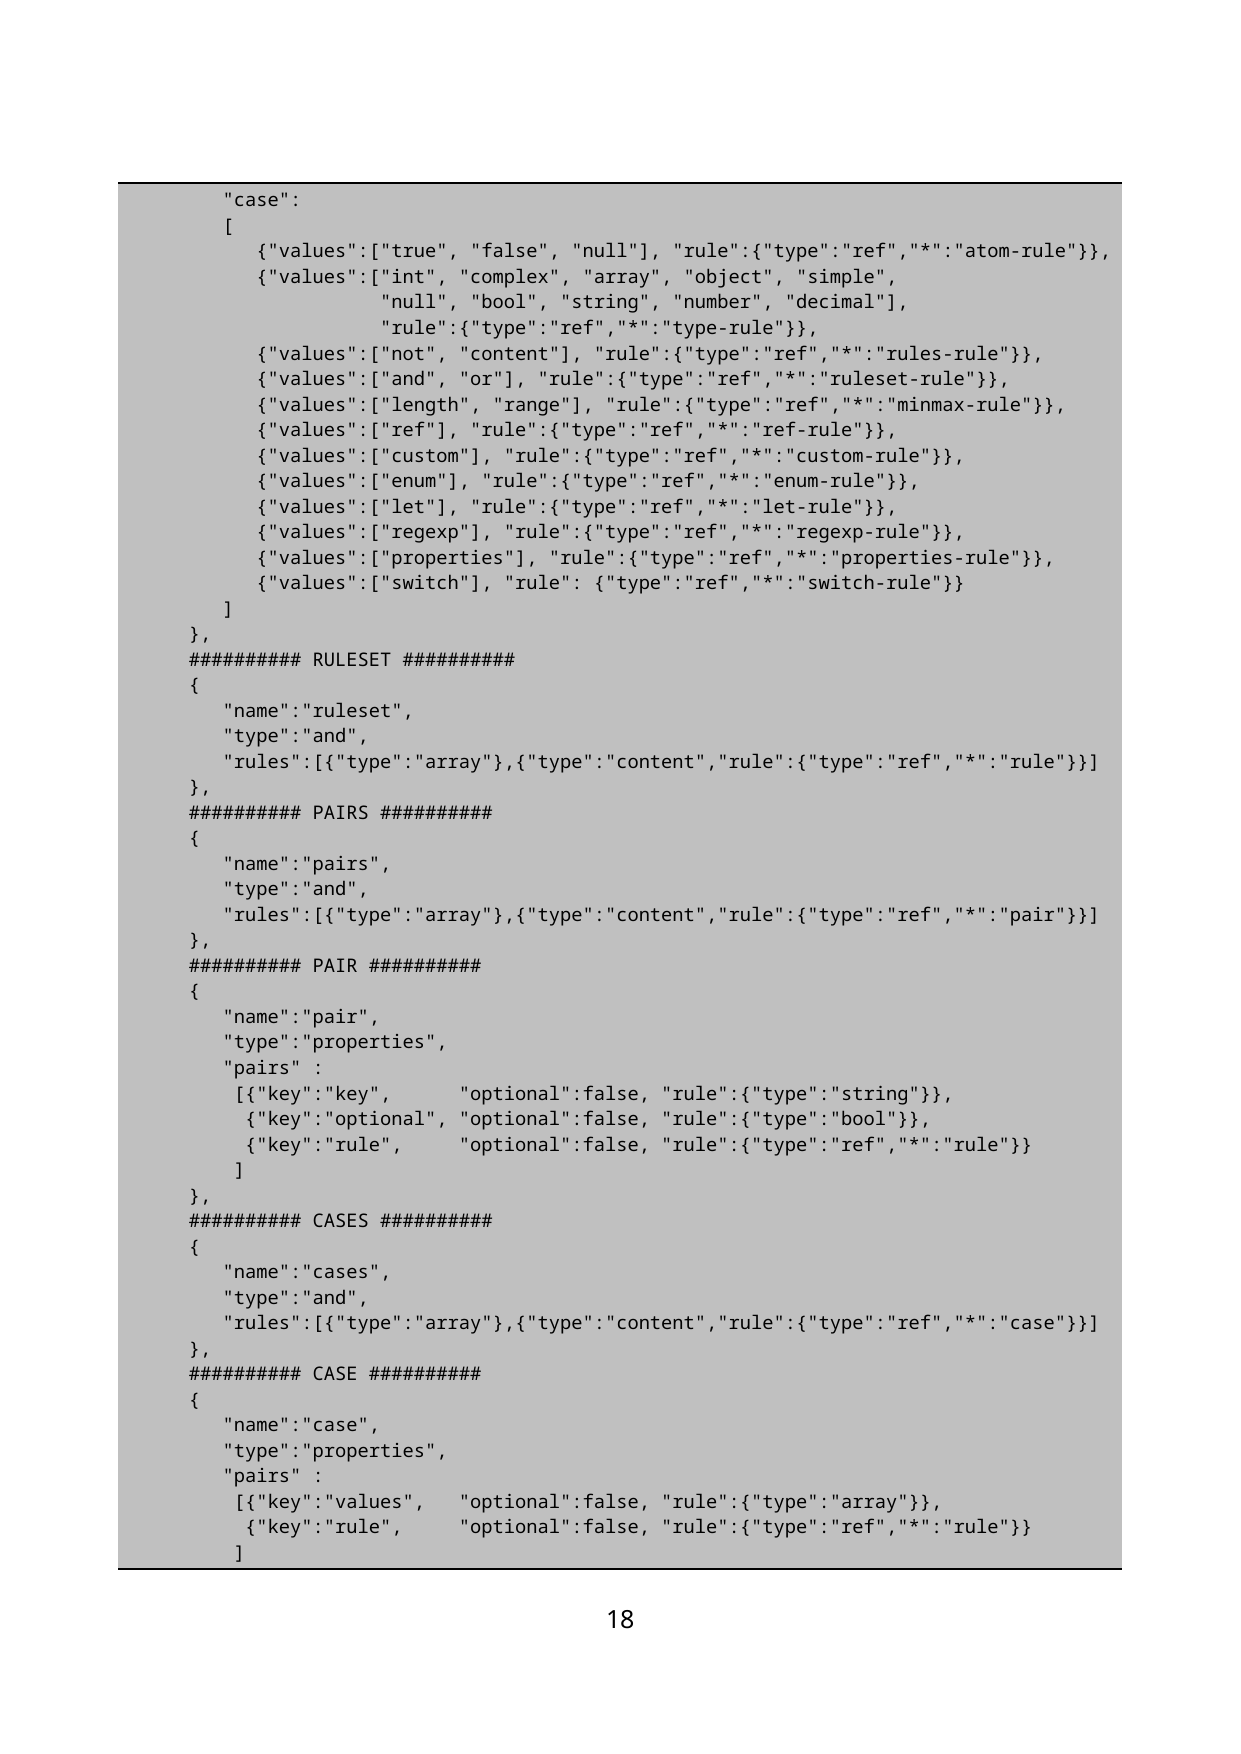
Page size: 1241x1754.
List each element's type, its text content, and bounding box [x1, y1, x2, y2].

text "pairs" : [118, 1049, 1122, 1075]
text {"key":"rule", "optional":false, "rule":{"type":"ref","*":"rule"}} [118, 1126, 1122, 1151]
text [ [118, 207, 1122, 233]
text "type":"and", [118, 1279, 1122, 1304]
text {"values":["length", "range"], "rule":{"type":"ref","*":"minmax-rule"}}, [118, 386, 1122, 411]
text ] [118, 590, 1122, 616]
text "pairs" : [118, 1458, 1122, 1483]
text ] [118, 1534, 1122, 1568]
text "name":"cases", [118, 1253, 1122, 1279]
text }, [118, 616, 1122, 641]
text {"values":["regexp"], "rule":{"type":"ref","*":"regexp-rule"}}, [118, 513, 1122, 539]
text {"key":"optional", "optional":false, "rule":{"type":"bool"}}, [118, 1100, 1122, 1126]
text {"values":["true", "false", "null"], "rule":{"type":"ref","*":"atom-rule"}}, [118, 233, 1122, 258]
text }, [118, 1177, 1122, 1202]
text {"values":["and", "or"], "rule":{"type":"ref","*":"ruleset-rule"}}, [118, 360, 1122, 386]
text "rules":[{"type":"array"},{"type":"content","rule":{"type":"ref","*":"pair"}}] [118, 896, 1122, 922]
text {"values":["let"], "rule":{"type":"ref","*":"let-rule"}}, [118, 488, 1122, 513]
text ########## PAIRS ########## [118, 794, 1122, 820]
text "rule":{"type":"ref","*":"type-rule"}}, [118, 309, 1122, 335]
text "name":"case", [118, 1407, 1122, 1432]
text { [118, 973, 1122, 998]
text { [118, 820, 1122, 845]
text ########## RULESET ########## [118, 641, 1122, 667]
text "rules":[{"type":"array"},{"type":"content","rule":{"type":"ref","*":"case"}}] [118, 1304, 1122, 1330]
text {"values":["properties"], "rule":{"type":"ref","*":"properties-rule"}}, [118, 539, 1122, 564]
text {"values":["custom"], "rule":{"type":"ref","*":"custom-rule"}}, [118, 437, 1122, 462]
text "name":"pair", [118, 998, 1122, 1024]
text "type":"properties", [118, 1432, 1122, 1458]
text "name":"ruleset", [118, 692, 1122, 718]
text { [118, 1381, 1122, 1407]
text ########## PAIR ########## [118, 947, 1122, 973]
text {"values":["ref"], "rule":{"type":"ref","*":"ref-rule"}}, [118, 411, 1122, 437]
text {"key":"rule", "optional":false, "rule":{"type":"ref","*":"rule"}} [118, 1509, 1122, 1534]
text [{"key":"key", "optional":false, "rule":{"type":"string"}}, [118, 1075, 1122, 1100]
text "type":"and", [118, 718, 1122, 743]
text {"values":["enum"], "rule":{"type":"ref","*":"enum-rule"}}, [118, 462, 1122, 488]
text "name":"pairs", [118, 845, 1122, 871]
text {"values":["not", "content"], "rule":{"type":"ref","*":"rules-rule"}}, [118, 335, 1122, 360]
text }, [118, 769, 1122, 794]
text "rules":[{"type":"array"},{"type":"content","rule":{"type":"ref","*":"rule"}}] [118, 743, 1122, 769]
text "case": [118, 184, 1122, 207]
text "null", "bool", "string", "number", "decimal"], [118, 284, 1122, 309]
text { [118, 667, 1122, 692]
text [{"key":"values", "optional":false, "rule":{"type":"array"}}, [118, 1483, 1122, 1509]
text ########## CASE ########## [118, 1356, 1122, 1381]
text }, [118, 1330, 1122, 1356]
text }, [118, 922, 1122, 947]
text {"values":["switch"], "rule": {"type":"ref","*":"switch-rule"}} [118, 564, 1122, 590]
text "type":"properties", [118, 1024, 1122, 1049]
text "type":"and", [118, 871, 1122, 896]
text { [118, 1228, 1122, 1253]
text ########## CASES ########## [118, 1202, 1122, 1228]
text ] [118, 1151, 1122, 1177]
text {"values":["int", "complex", "array", "object", "simple", [118, 258, 1122, 284]
